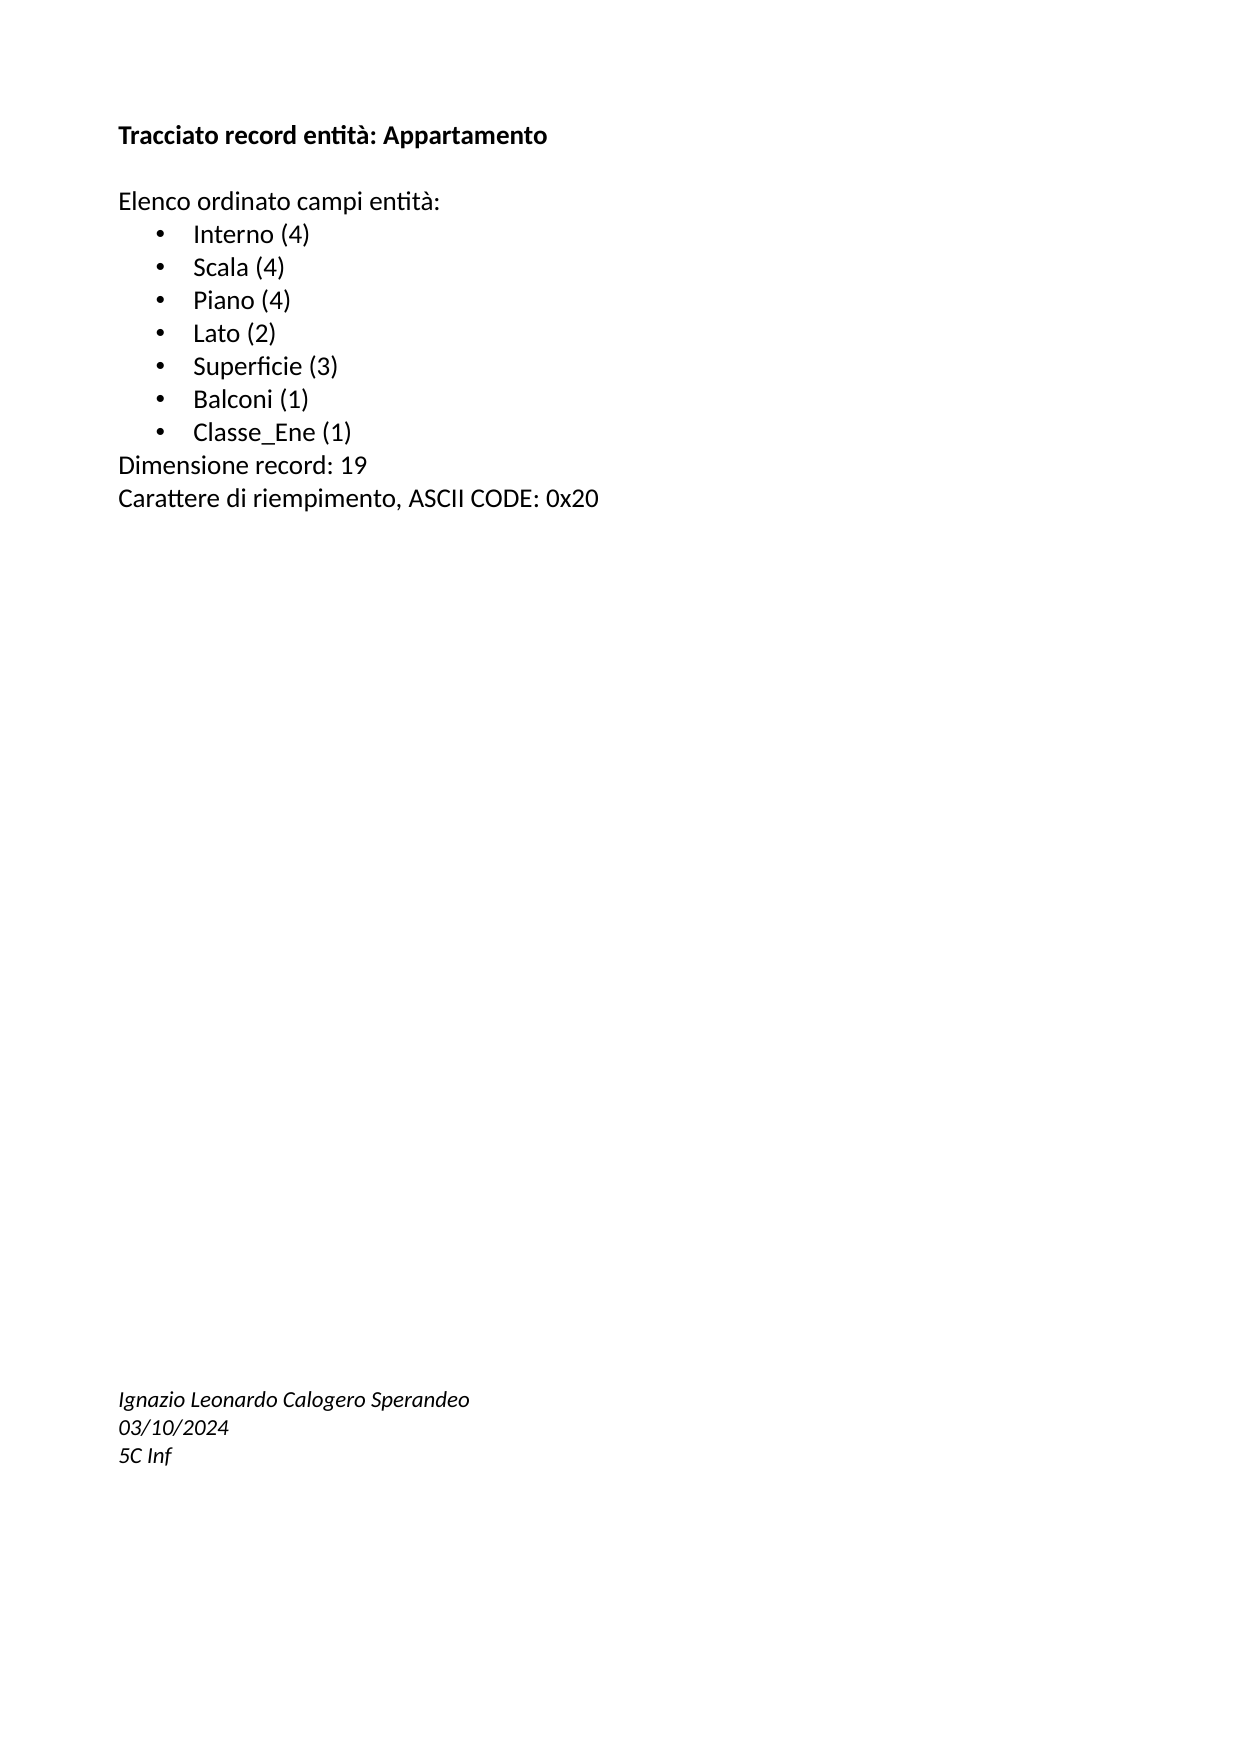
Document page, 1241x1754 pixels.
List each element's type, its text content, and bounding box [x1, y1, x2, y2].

list Balconi (1) [156, 382, 1122, 415]
list Scala (4) [156, 250, 1122, 283]
text Ignazio Leonardo Calogero Sperandeo [118, 1385, 1122, 1413]
text Elenco ordinato campi entità: [118, 184, 1122, 217]
text 5C Inf [118, 1441, 1122, 1469]
text 03/10/2024 [118, 1413, 1122, 1441]
list Lato (2) [156, 316, 1122, 349]
text Carattere di riempimento, ASCII CODE: 0x20 [118, 481, 1122, 514]
list Interno (4) [156, 217, 1122, 250]
text Tracciato record entità: Appartamento [118, 118, 1122, 151]
list Superficie (3) [156, 349, 1122, 382]
text Dimensione record: 19 [118, 448, 1122, 481]
list Classe_Ene (1) [156, 415, 1122, 448]
list Piano (4) [156, 283, 1122, 316]
